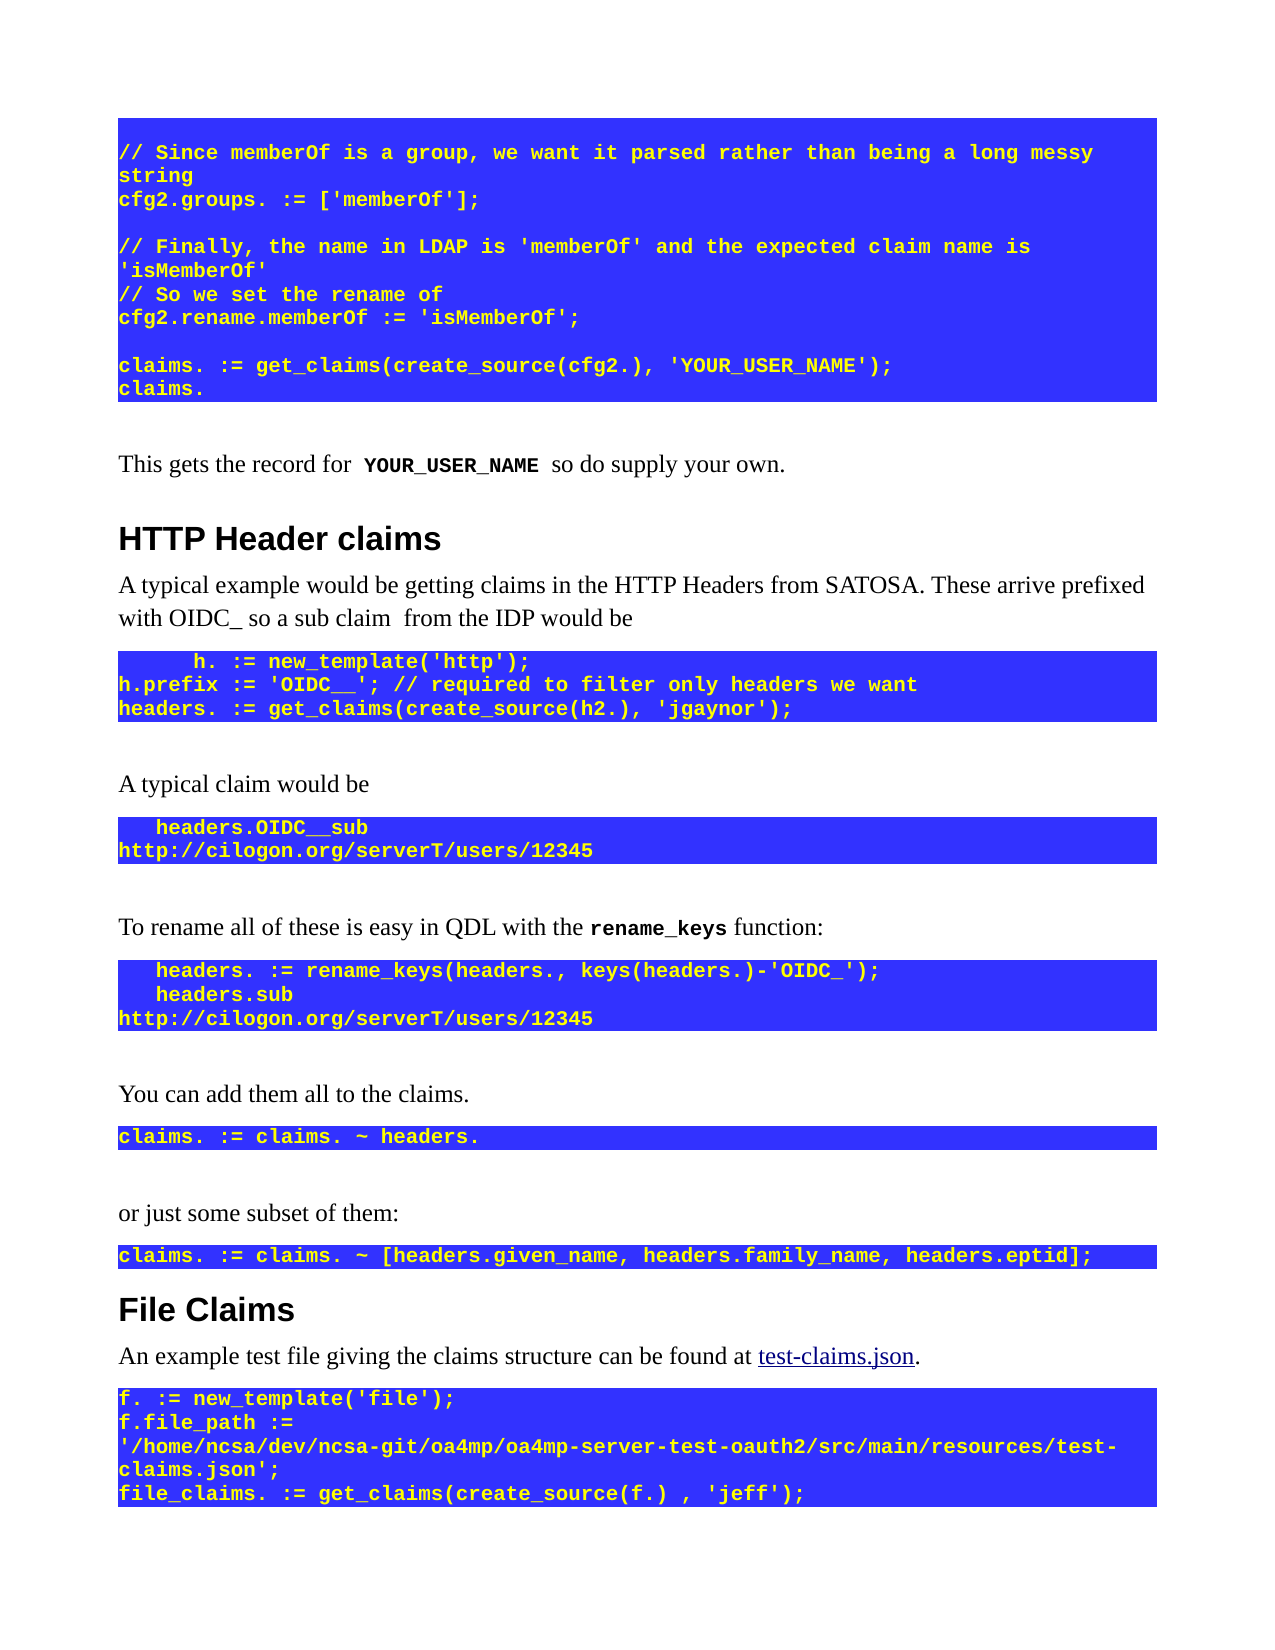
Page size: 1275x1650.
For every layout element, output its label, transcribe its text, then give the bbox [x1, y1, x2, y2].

text To rename all of these is easy in QDL with the rename_keys function: [118, 912, 1157, 941]
text An example test file giving the claims structure can be found at test-claims.json. [118, 1341, 1157, 1369]
text This gets the record for YOUR_USER_NAME so do supply your own. [118, 449, 1157, 479]
text claims. := get_claims(create_source(cfg2.), 'YOUR_USER_NAME'); [118, 354, 1157, 378]
text http://cilogon.org/serverT/users/12345 [118, 1007, 1157, 1031]
subtitle HTTP Header claims [118, 519, 1157, 557]
text f.file_path := '/home/ncsa/dev/ncsa-git/oa4mp/oa4mp-server-test-oauth2/src/main/resources/test-claims.json'; [118, 1412, 1157, 1483]
text cfg2.groups. := ['memberOf']; [118, 189, 1157, 213]
text A typical example would be getting claims in the HTTP Headers from SATOSA. These arrive prefixed with OIDC_ so a sub claim from the IDP would be [118, 570, 1157, 632]
text headers.OIDC__sub [118, 817, 1157, 840]
text h.prefix := 'OIDC__'; // required to filter only headers we want [118, 674, 1157, 698]
text claims. [118, 378, 1157, 402]
text cfg2.rename.memberOf := 'isMemberOf'; [118, 307, 1157, 331]
text // Finally, the name in LDAP is 'memberOf' and the expected claim name is 'isMemberOf' [118, 236, 1157, 284]
text headers. := rename_keys(headers., keys(headers.)-'OIDC_'); [118, 960, 1157, 984]
text headers.sub [118, 984, 1157, 1007]
text claims. := claims. ~ headers. [118, 1126, 1157, 1150]
text // So we set the rename of [118, 284, 1157, 307]
text f. := new_template('file'); [118, 1388, 1157, 1412]
text http://cilogon.org/serverT/users/12345 [118, 840, 1157, 864]
text claims. := claims. ~ [headers.given_name, headers.family_name, headers.eptid]; [118, 1245, 1157, 1269]
text h. := new_template('http'); [118, 651, 1157, 674]
text headers. := get_claims(create_source(h2.), 'jgaynor'); [118, 698, 1157, 722]
text You can add them all to the claims. [118, 1079, 1157, 1107]
subtitle File Claims [118, 1290, 1157, 1328]
text // Since memberOf is a group, we want it parsed rather than being a long messy string [118, 142, 1157, 189]
text or just some subset of them: [118, 1198, 1157, 1226]
text file_claims. := get_claims(create_source(f.) , 'jeff'); [118, 1483, 1157, 1507]
text A typical claim would be [118, 769, 1157, 798]
